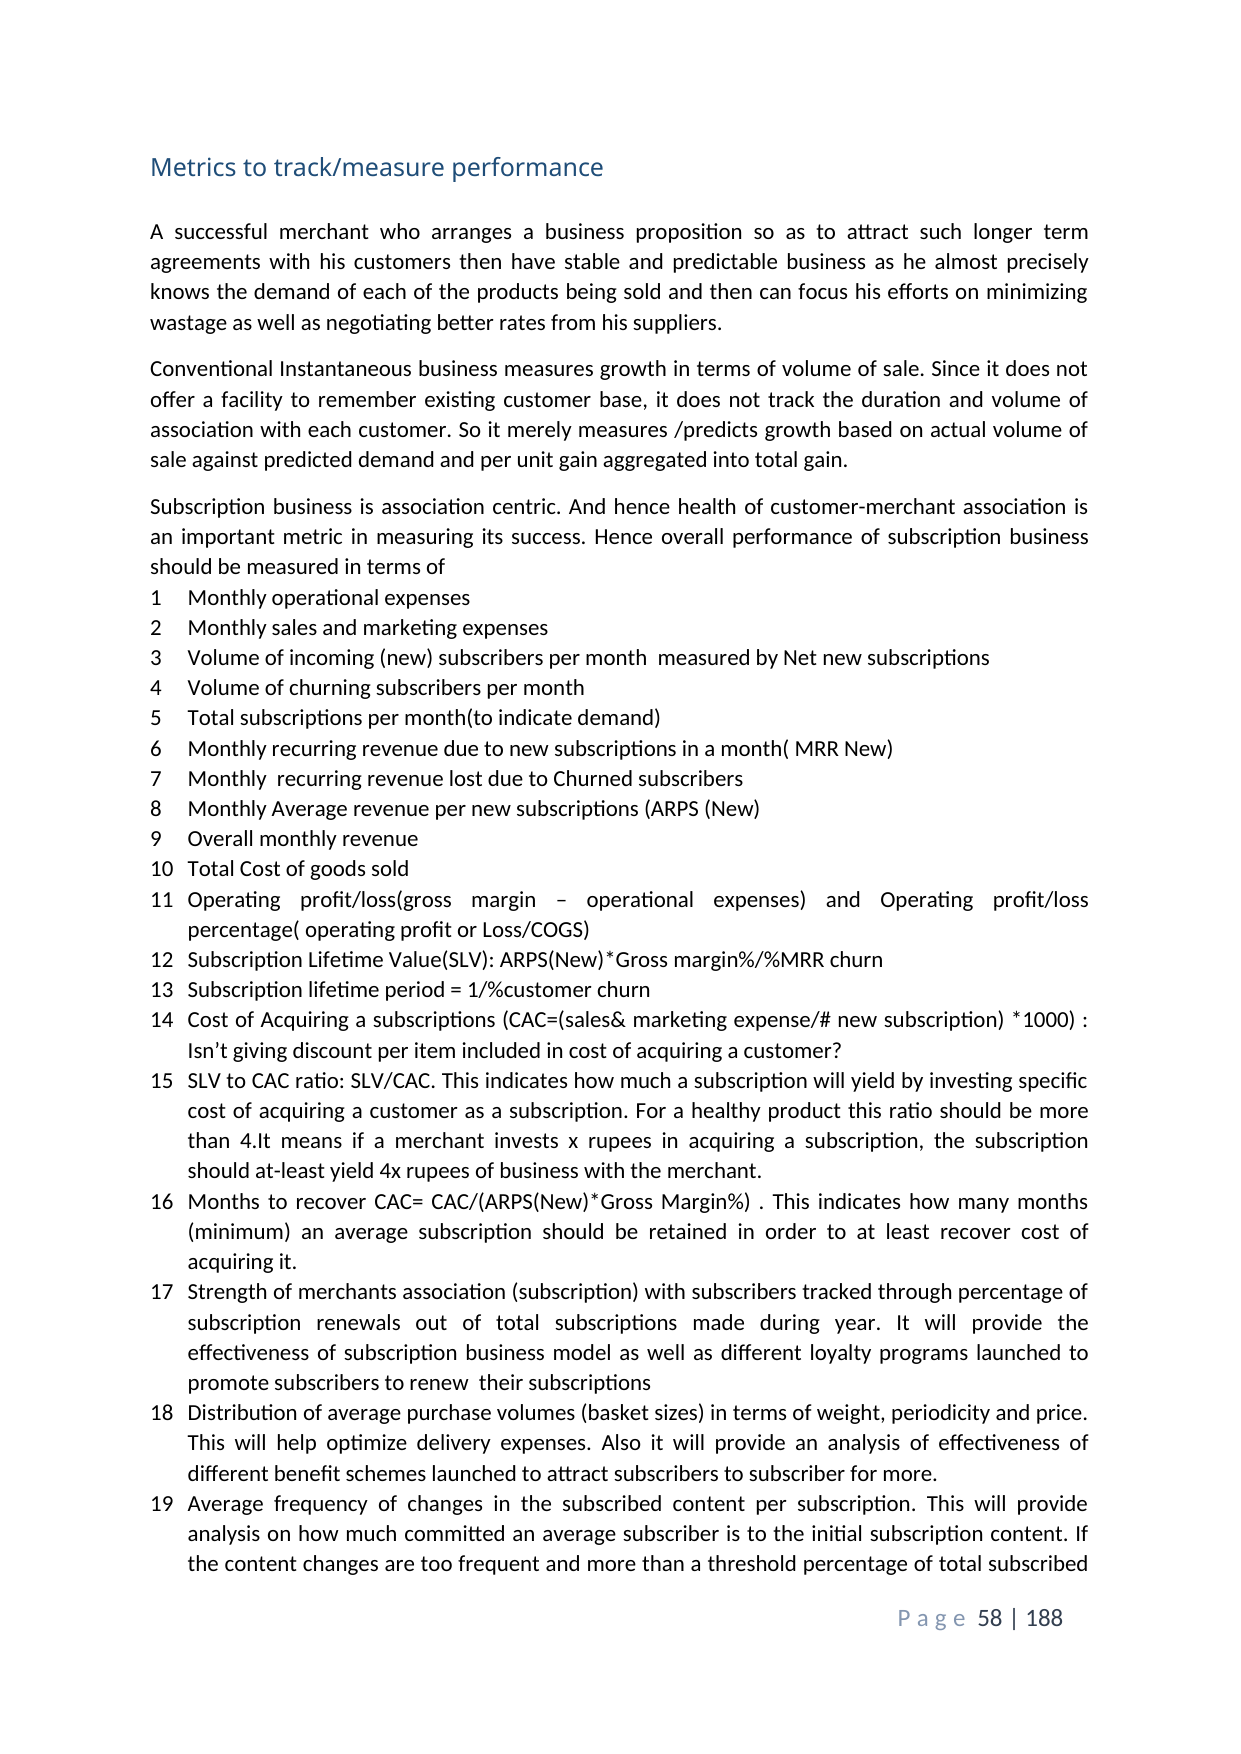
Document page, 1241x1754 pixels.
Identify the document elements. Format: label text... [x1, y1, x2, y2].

list Subscription lifetime period = 1/%customer churn [150, 975, 1090, 1003]
list Overall monthly revenue [150, 824, 1090, 852]
list Months to recover CAC= CAC/(ARPS(New)*Gross Margin%) . This indicates how many months (minimum) an average subscription should be retained in order to at least recover cost of acquiring it. [150, 1187, 1090, 1275]
list A successful merchant who arranges a business proposition so as to attract such longer term agreements with his customers then have stable and predictable business as he almost precisely knows the demand of each of the products being sold and then can focus his efforts on minimizing wastage as well as negotiating better rates from his suppliers. [150, 217, 1090, 336]
list Total Cost of goods sold [150, 854, 1090, 882]
list Operating profit/loss(gross margin – operational expenses) and Operating profit/loss percentage( operating profit or Loss/COGS) [150, 885, 1090, 943]
list Monthly sales and marketing expenses [150, 613, 1090, 641]
list Total subscriptions per month(to indicate demand) [150, 703, 1090, 731]
list Monthly Average revenue per new subscriptions (ARPS (New) [150, 794, 1090, 822]
list Average frequency of changes in the subscribed content per subscription. This will provide analysis on how much committed an average subscriber is to the initial subscription content. If the content changes are too frequent and more than a threshold percentage of total subscribed [150, 1489, 1090, 1577]
list Strength of merchants association (subscription) with subscribers tracked through percentage of subscription renewals out of total subscriptions made during year. It will provide the effectiveness of subscription business model as well as different loyalty programs launched to promote subscribers to renew their subscriptions [150, 1277, 1090, 1396]
list Subscription Lifetime Value(SLV): ARPS(New)*Gross margin%/%MRR churn [150, 945, 1090, 973]
list Monthly recurring revenue due to new subscriptions in a month( MRR New) [150, 734, 1090, 762]
list Volume of churning subscribers per month [150, 673, 1090, 701]
list Monthly operational expenses [150, 583, 1090, 611]
list Distribution of average purchase volumes (basket sizes) in terms of weight, periodicity and price. This will help optimize delivery expenses. Also it will provide an analysis of effectiveness of different benefit schemes launched to attract subscribers to subscriber for more. [150, 1398, 1090, 1487]
subtitle Metrics to track/measure performance [150, 150, 1090, 184]
list Volume of incoming (new) subscribers per month measured by Net new subscriptions [150, 643, 1090, 671]
list SLV to CAC ratio: SLV/CAC. This indicates how much a subscription will yield by investing specific cost of acquiring a customer as a subscription. For a healthy product this ratio should be more than 4.It means if a merchant invests x rupees in acquiring a subscription, the subscription should at-least yield 4x rupees of business with the merchant. [150, 1066, 1090, 1184]
list Cost of Acquiring a subscriptions (CAC=(sales& marketing expense/# new subscription) *1000) : Isn’t giving discount per item included in cost of acquiring a customer? [150, 1006, 1090, 1064]
list Subscription business is association centric. And hence health of customer-merchant association is an important metric in measuring its success. Hence overall performance of subscription business should be measured in terms of [150, 492, 1090, 580]
text Conventional Instantaneous business measures growth in terms of volume of sale. Since it does not offer a facility to remember existing customer base, it does not track the duration and volume of association with each customer. So it merely measures /predicts growth based on actual volume of sale against predicted demand and per unit gain aggregated into total gain. [150, 354, 1090, 473]
list Monthly recurring revenue lost due to Churned subscribers [150, 764, 1090, 792]
